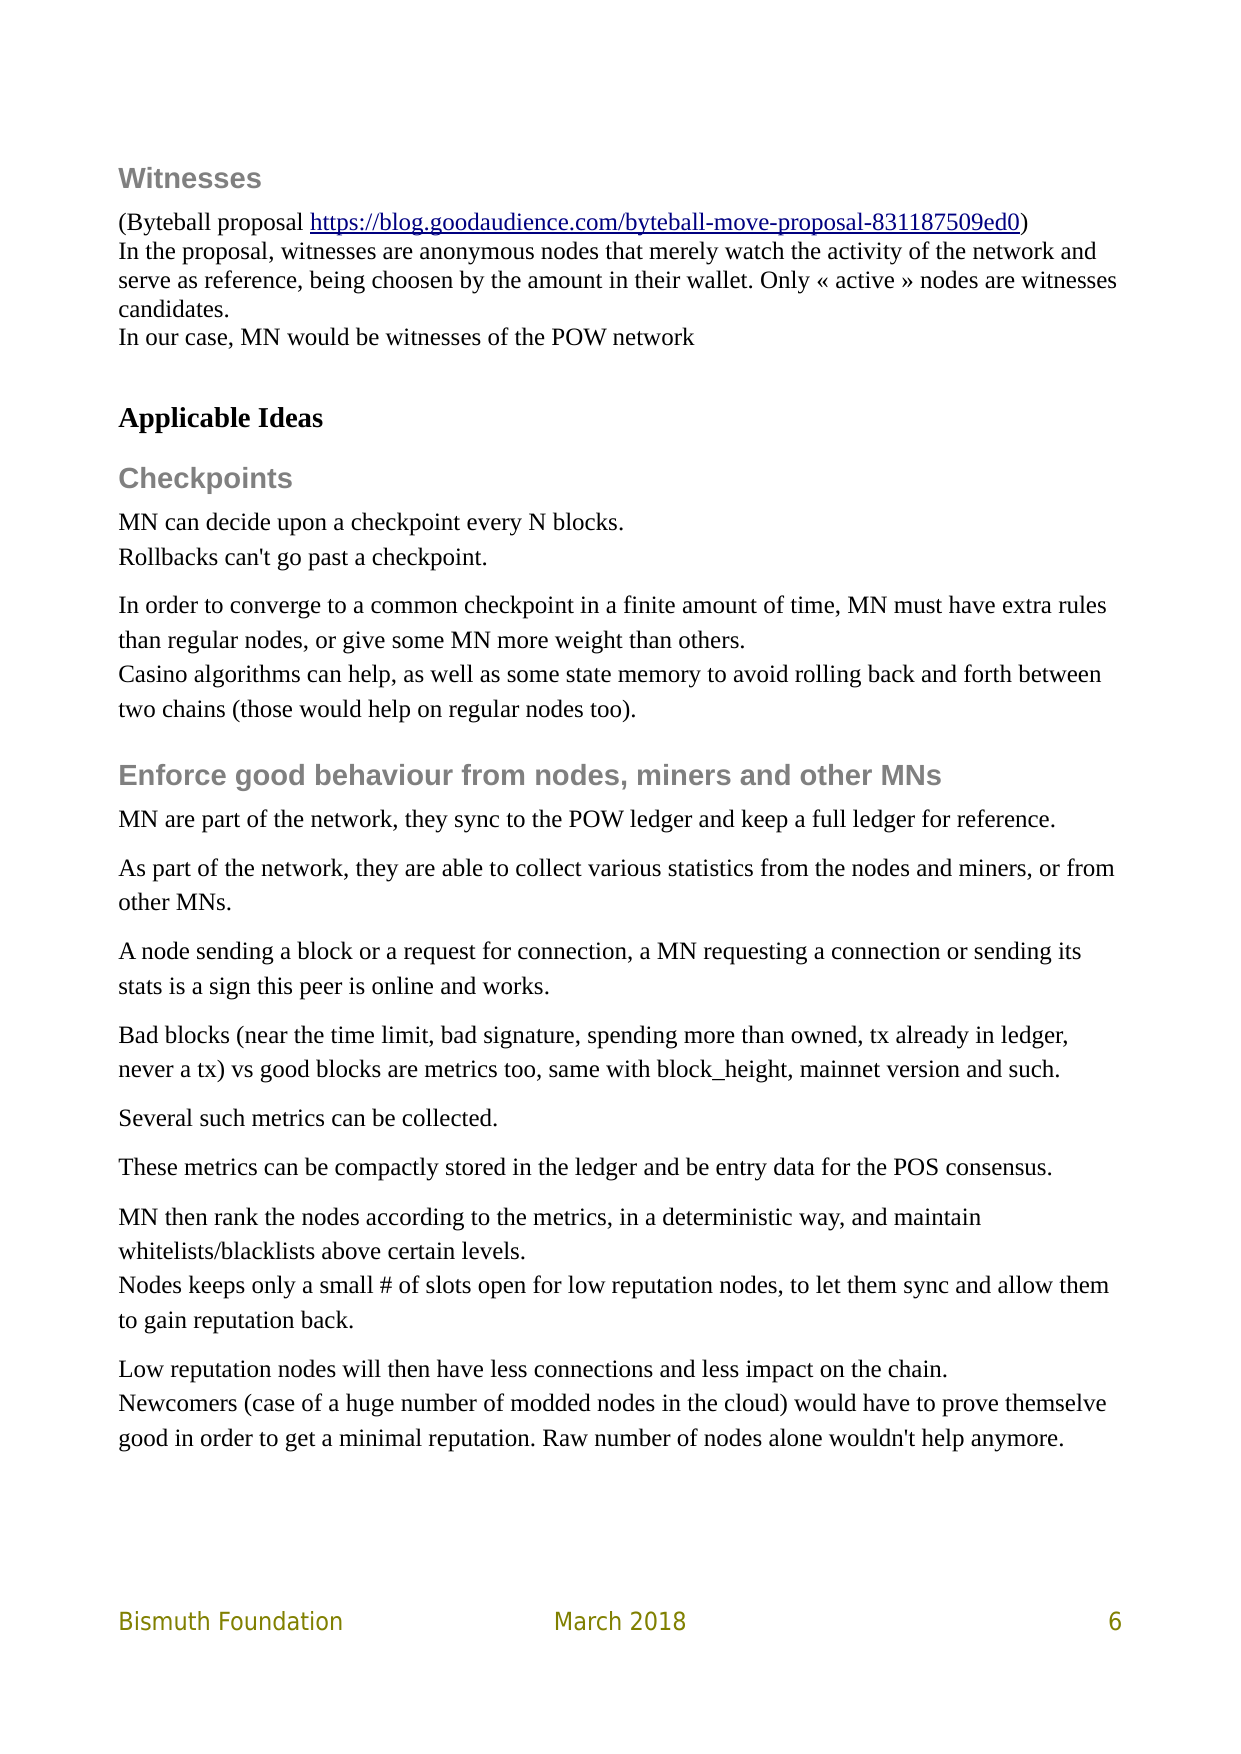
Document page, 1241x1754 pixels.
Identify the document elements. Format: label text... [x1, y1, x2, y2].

subtitle Checkpoints [118, 461, 1122, 494]
text MN then rank the nodes according to the metrics, in a deterministic way, and maintain whitelists/blacklists above certain levels. Nodes keeps only a small # of slots open for low reputation nodes, to let them sync and allow them to gain reputation back. [118, 1202, 1122, 1334]
text In our case, MN would be witnesses of the POW network [118, 322, 1122, 351]
text Low reputation nodes will then have less connections and less impact on the chain. Newcomers (case of a huge number of modded nodes in the cloud) would have to prove themselve good in order to get a minimal reputation. Raw number of nodes alone wouldn't help anymore. [118, 1354, 1122, 1452]
subtitle Applicable Ideas [118, 401, 1122, 434]
text MN are part of the network, they sync to the POW ledger and keep a full ledger for reference. [118, 804, 1122, 832]
subtitle Enforce good behaviour from nodes, miners and other MNs [118, 758, 1122, 791]
subtitle Witnesses [118, 161, 1122, 195]
text Bad blocks (near the time limit, bad signature, spending more than owned, tx already in ledger, never a tx) vs good blocks are metrics too, same with block_height, mainnet version and such. [118, 1020, 1122, 1083]
text These metrics can be compactly stored in the ledger and be entry data for the POS consensus. [118, 1152, 1122, 1181]
text MN can decide upon a checkpoint every N blocks. Rollbacks can't go past a checkpoint. [118, 507, 1122, 570]
text As part of the network, they are able to collect various statistics from the nodes and miners, or from other MNs. [118, 853, 1122, 916]
text (Byteball proposal https://blog.goodaudience.com/byteball-move-proposal-831187509ed0) [118, 207, 1122, 236]
text A node sending a block or a request for connection, a MN requesting a connection or sending its stats is a sign this peer is online and works. [118, 936, 1122, 999]
text In the proposal, witnesses are anonymous nodes that merely watch the activity of the network and serve as reference, being choosen by the amount in their wallet. Only « active » nodes are witnesses candidates. [118, 236, 1122, 322]
text In order to converge to a common checkpoint in a finite amount of time, MN must have extra rules than regular nodes, or give some MN more weight than others. Casino algorithms can help, as well as some state memory to avoid rolling back and forth between two chains (those would help on regular nodes too). [118, 591, 1122, 723]
text Several such metrics can be collected. [118, 1103, 1122, 1132]
